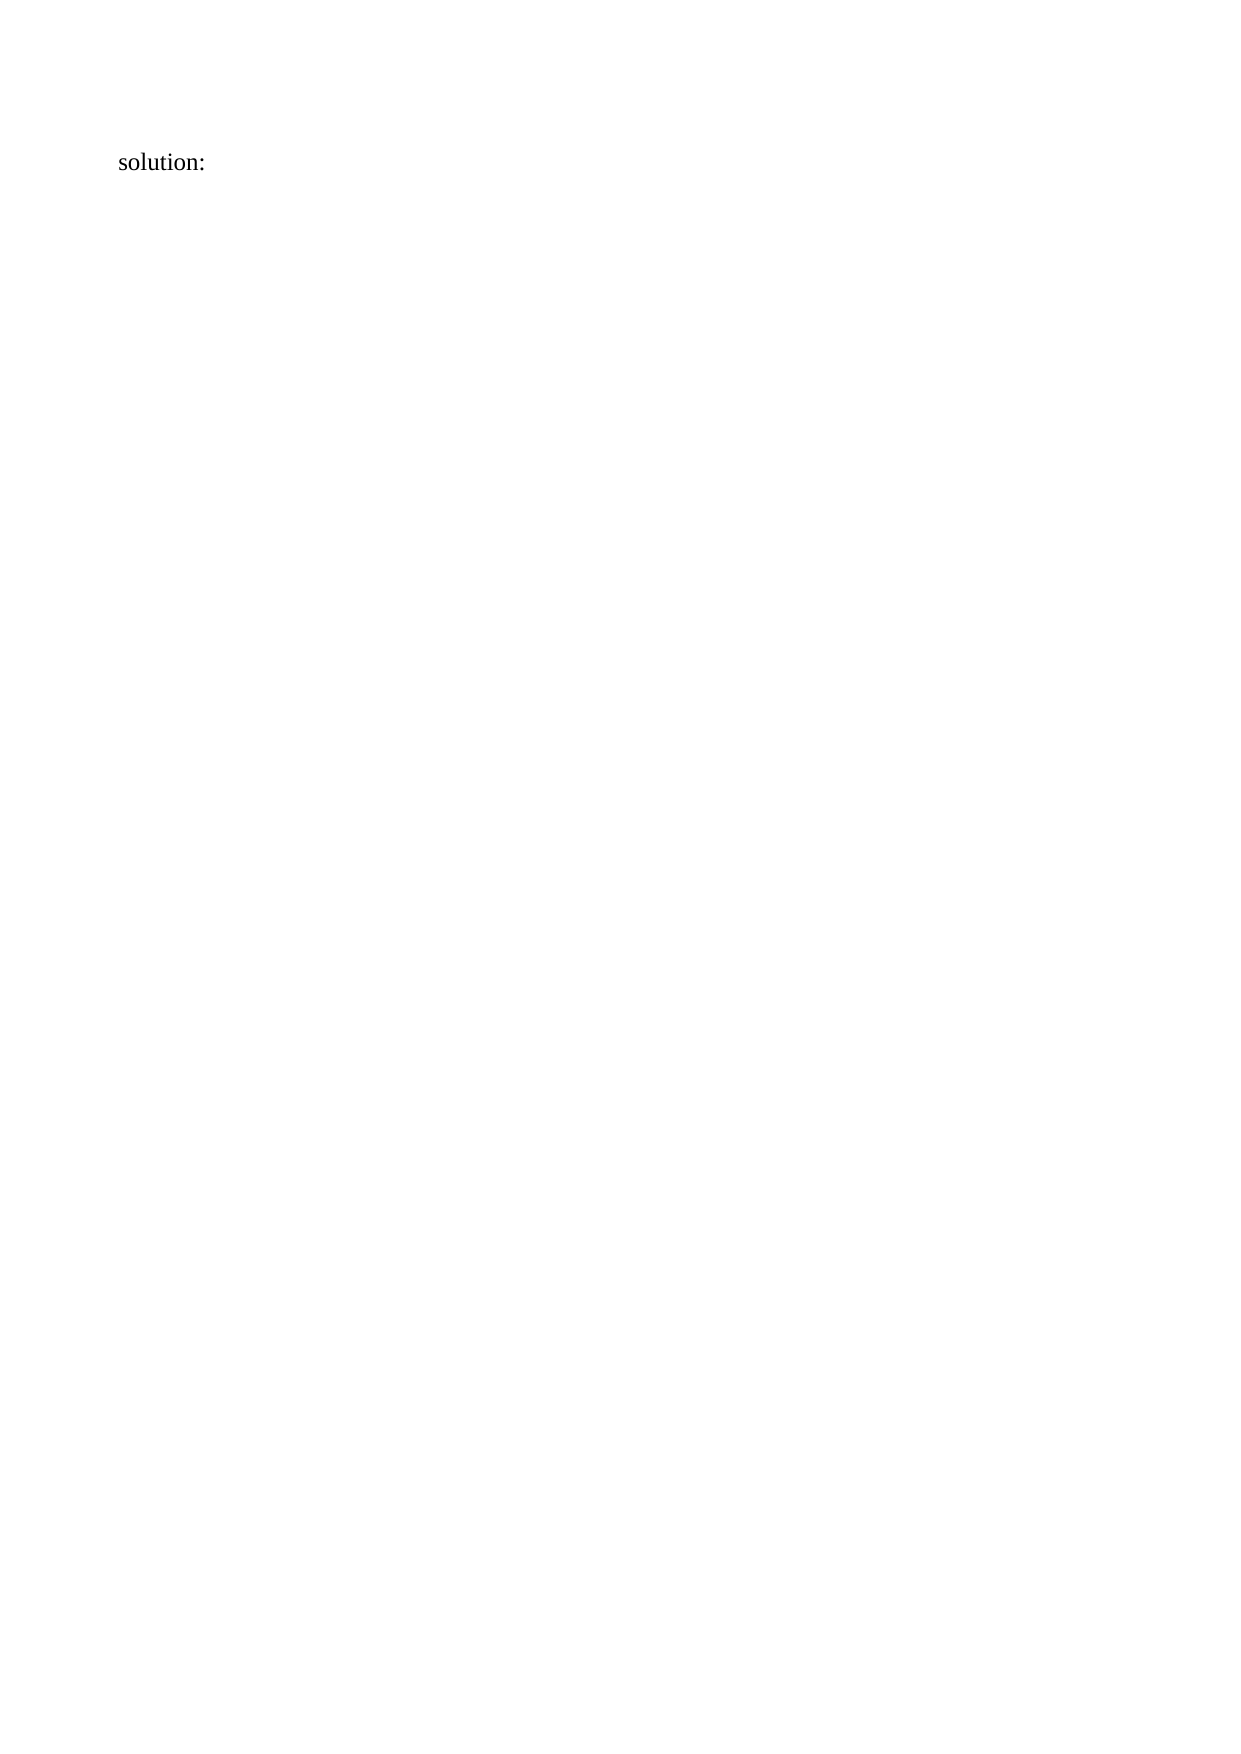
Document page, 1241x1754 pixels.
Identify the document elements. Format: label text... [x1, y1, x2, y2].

text solution: [118, 147, 1122, 176]
